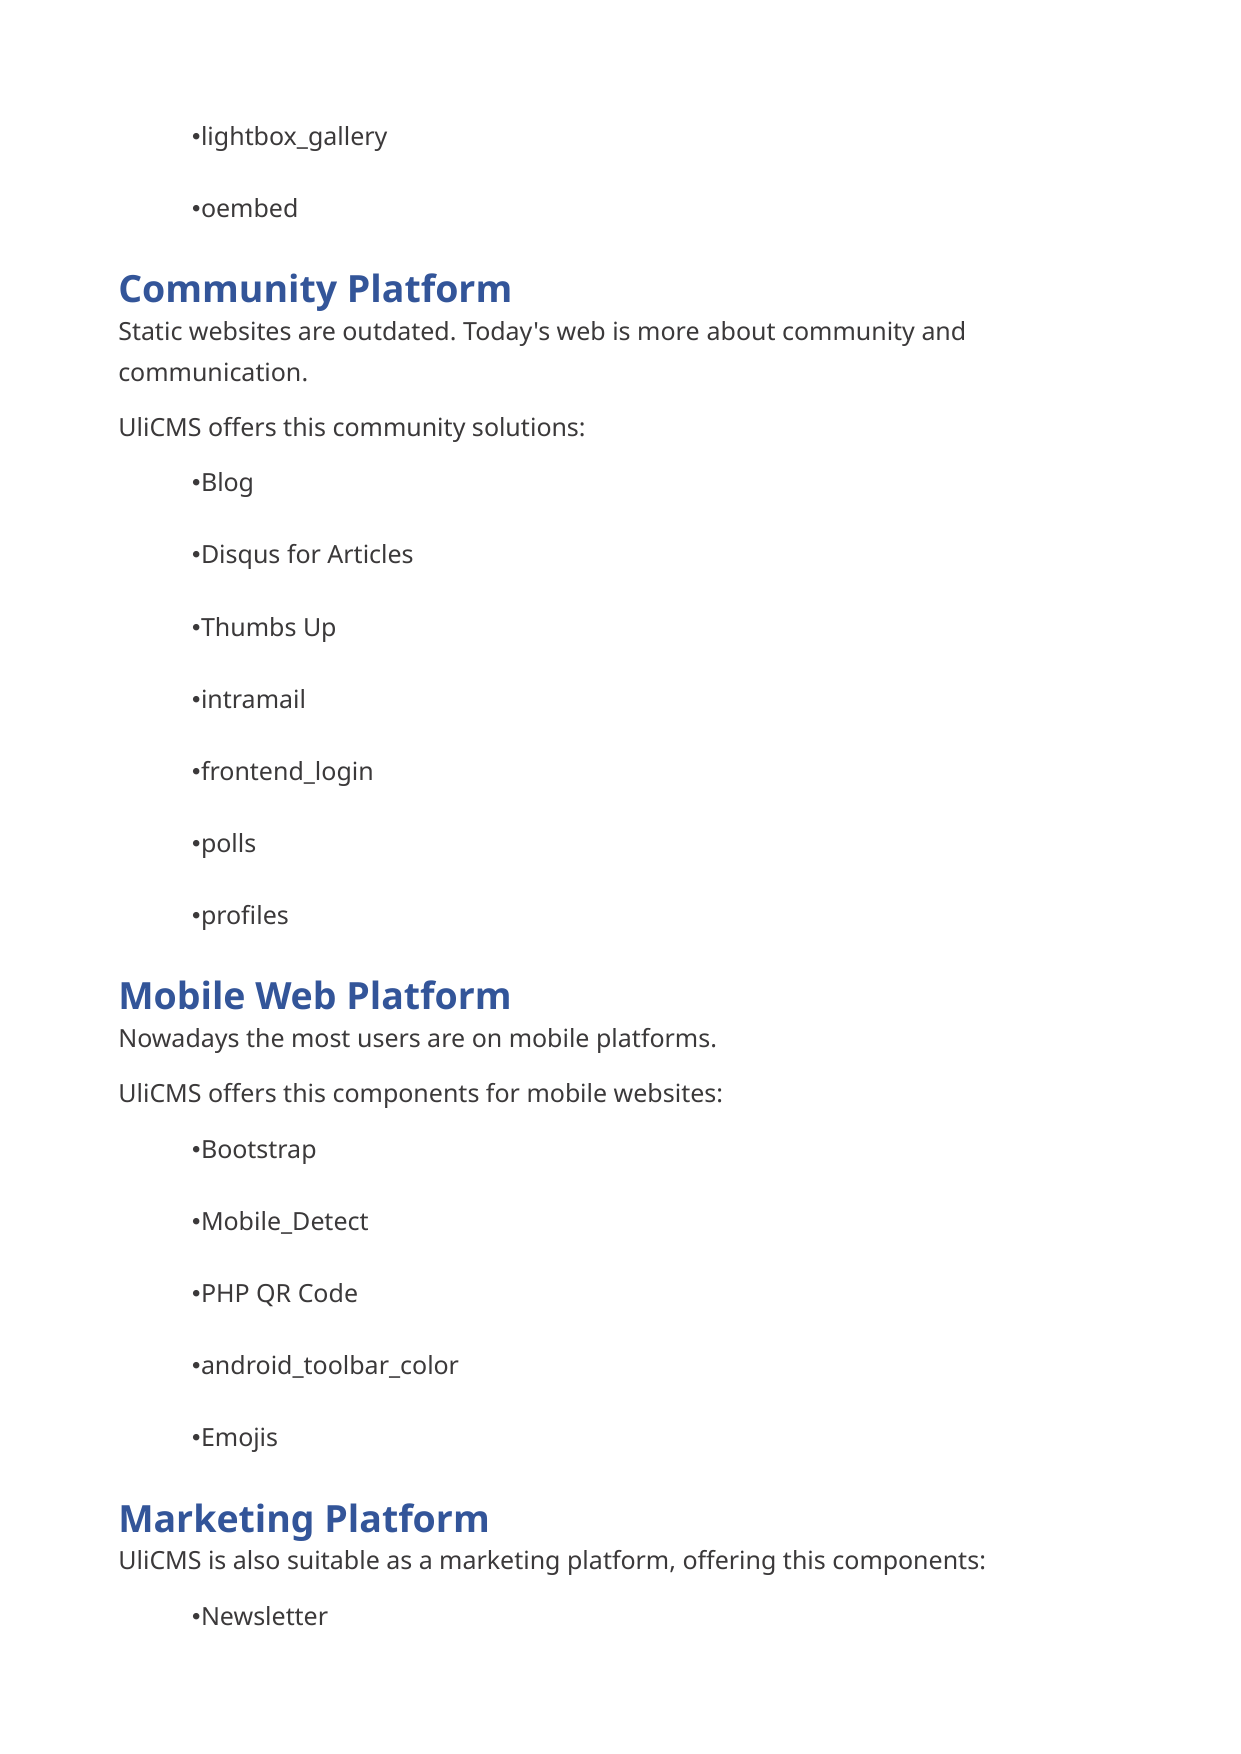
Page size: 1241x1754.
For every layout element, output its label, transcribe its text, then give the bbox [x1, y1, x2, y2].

text UliCMS offers this components for mobile websites: [118, 1076, 1122, 1110]
list intramail [118, 681, 1122, 715]
list frontend_login [118, 753, 1122, 787]
list lightbox_gallery [118, 118, 1122, 152]
text UliCMS offers this community solutions: [118, 409, 1122, 444]
text UliCMS is also suitable as a marketing platform, offering this components: [118, 1543, 1122, 1577]
list Thumbs Up [118, 609, 1122, 643]
subtitle Community Platform [118, 262, 1122, 313]
subtitle Marketing Platform [118, 1492, 1122, 1543]
list Newsletter [118, 1598, 1122, 1632]
text Static websites are outdated. Today's web is more about community and communication. [118, 313, 1122, 388]
list Mobile_Detect [118, 1203, 1122, 1238]
text Nowadays the most users are on mobile platforms. [118, 1021, 1122, 1055]
list oembed [118, 190, 1122, 224]
subtitle Mobile Web Platform [118, 969, 1122, 1021]
list Blog [118, 465, 1122, 499]
list android_toolbar_color [118, 1348, 1122, 1382]
list Bootstrap [118, 1131, 1122, 1166]
list Emojis [118, 1420, 1122, 1454]
list polls [118, 825, 1122, 859]
list profiles [118, 897, 1122, 932]
list Disqus for Articles [118, 537, 1122, 571]
list PHP QR Code [118, 1276, 1122, 1310]
